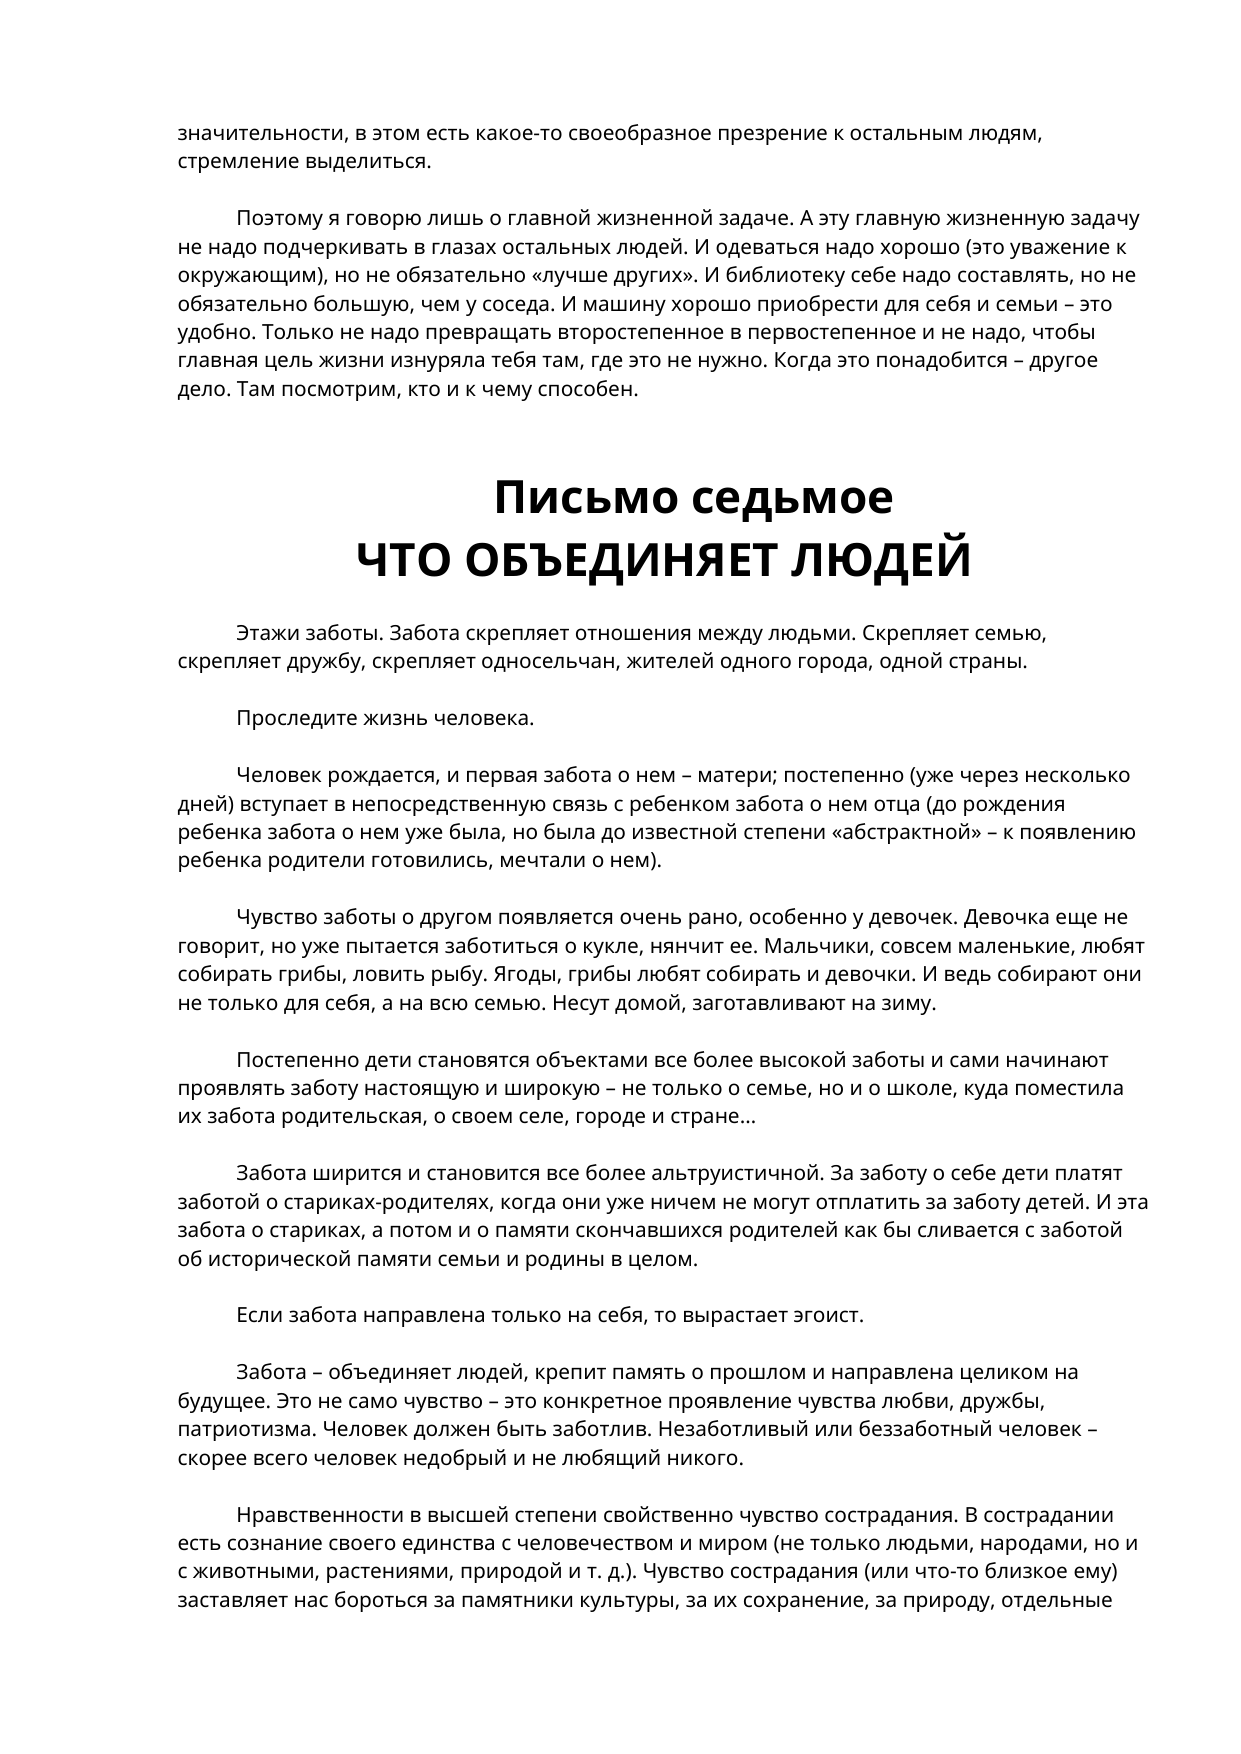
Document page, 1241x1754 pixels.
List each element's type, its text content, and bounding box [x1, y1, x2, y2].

text Забота ширится и становится все более альтруистичной. За заботу о себе дети платят заботой о стариках-родителях, когда они уже ничем не могут отплатить за заботу детей. И эта забота о стариках, а потом и о памяти скончавшихся родителей как бы сливается с заботой об исторической памяти семьи и родины в целом. [177, 1158, 1152, 1301]
text Постепенно дети становятся объектами все более высокой заботы и сами начинают проявлять заботу настоящую и широкую – не только о семье, но и о школе, куда поместила их забота родительская, о своем селе, городе и стране… [177, 1045, 1152, 1158]
text Письмо седьмое ЧТО ОБЪЕДИНЯЕТ ЛЮДЕЙ [177, 465, 1152, 590]
text Поэтому я говорю лишь о главной жизненной задаче. А эту главную жизненную задачу не надо подчеркивать в глазах остальных людей. И одеваться надо хорошо (это уважение к окружающим), но не обязательно «лучше других». И библиотеку себе надо составлять, но не обязательно большую, чем у соседа. И машину хорошо приобрести для себя и семьи – это удобно. Только не надо превращать второстепенное в первостепенное и не надо, чтобы главная цель жизни изнуряла тебя там, где это не нужно. Когда это понадобится – другое дело. Там посмотрим, кто и к чему способен. [177, 203, 1152, 402]
text значительности, в этом есть какое-то своеобразное презрение к остальным людям, стремление выделиться. [177, 118, 1152, 203]
text Этажи заботы. Забота скрепляет отношения между людьми. Скрепляет семью, скрепляет дружбу, скрепляет односельчан, жителей одного города, одной страны. [177, 618, 1152, 703]
text Нравственности в высшей степени свойственно чувство сострадания. В сострадании есть сознание своего единства с человечеством и миром (не только людьми, народами, но и с животными, растениями, природой и т. д.). Чувство сострадания (или что-то близкое ему) заставляет нас бороться за памятники культуры, за их сохранение, за природу, отдельные [177, 1500, 1152, 1613]
text Забота – объединяет людей, крепит память о прошлом и направлена целиком на будущее. Это не само чувство – это конкретное проявление чувства любви, дружбы, патриотизма. Человек должен быть заботлив. Незаботливый или беззаботный человек – скорее всего человек недобрый и не любящий никого. [177, 1357, 1152, 1500]
text Чувство заботы о другом появляется очень рано, особенно у девочек. Девочка еще не говорит, но уже пытается заботиться о кукле, нянчит ее. Мальчики, совсем маленькие, любят собирать грибы, ловить рыбу. Ягоды, грибы любят собирать и девочки. И ведь собирают они не только для себя, а на всю семью. Несут домой, заготавливают на зиму. [177, 902, 1152, 1045]
text Человек рождается, и первая забота о нем – матери; постепенно (уже через несколько дней) вступает в непосредственную связь с ребенком забота о нем отца (до рождения ребенка забота о нем уже была, но была до известной степени «абстрактной» – к появлению ребенка родители готовились, мечтали о нем). [177, 760, 1152, 902]
text Если забота направлена только на себя, то вырастает эгоист. [177, 1301, 1152, 1357]
text Проследите жизнь человека. [177, 703, 1152, 760]
